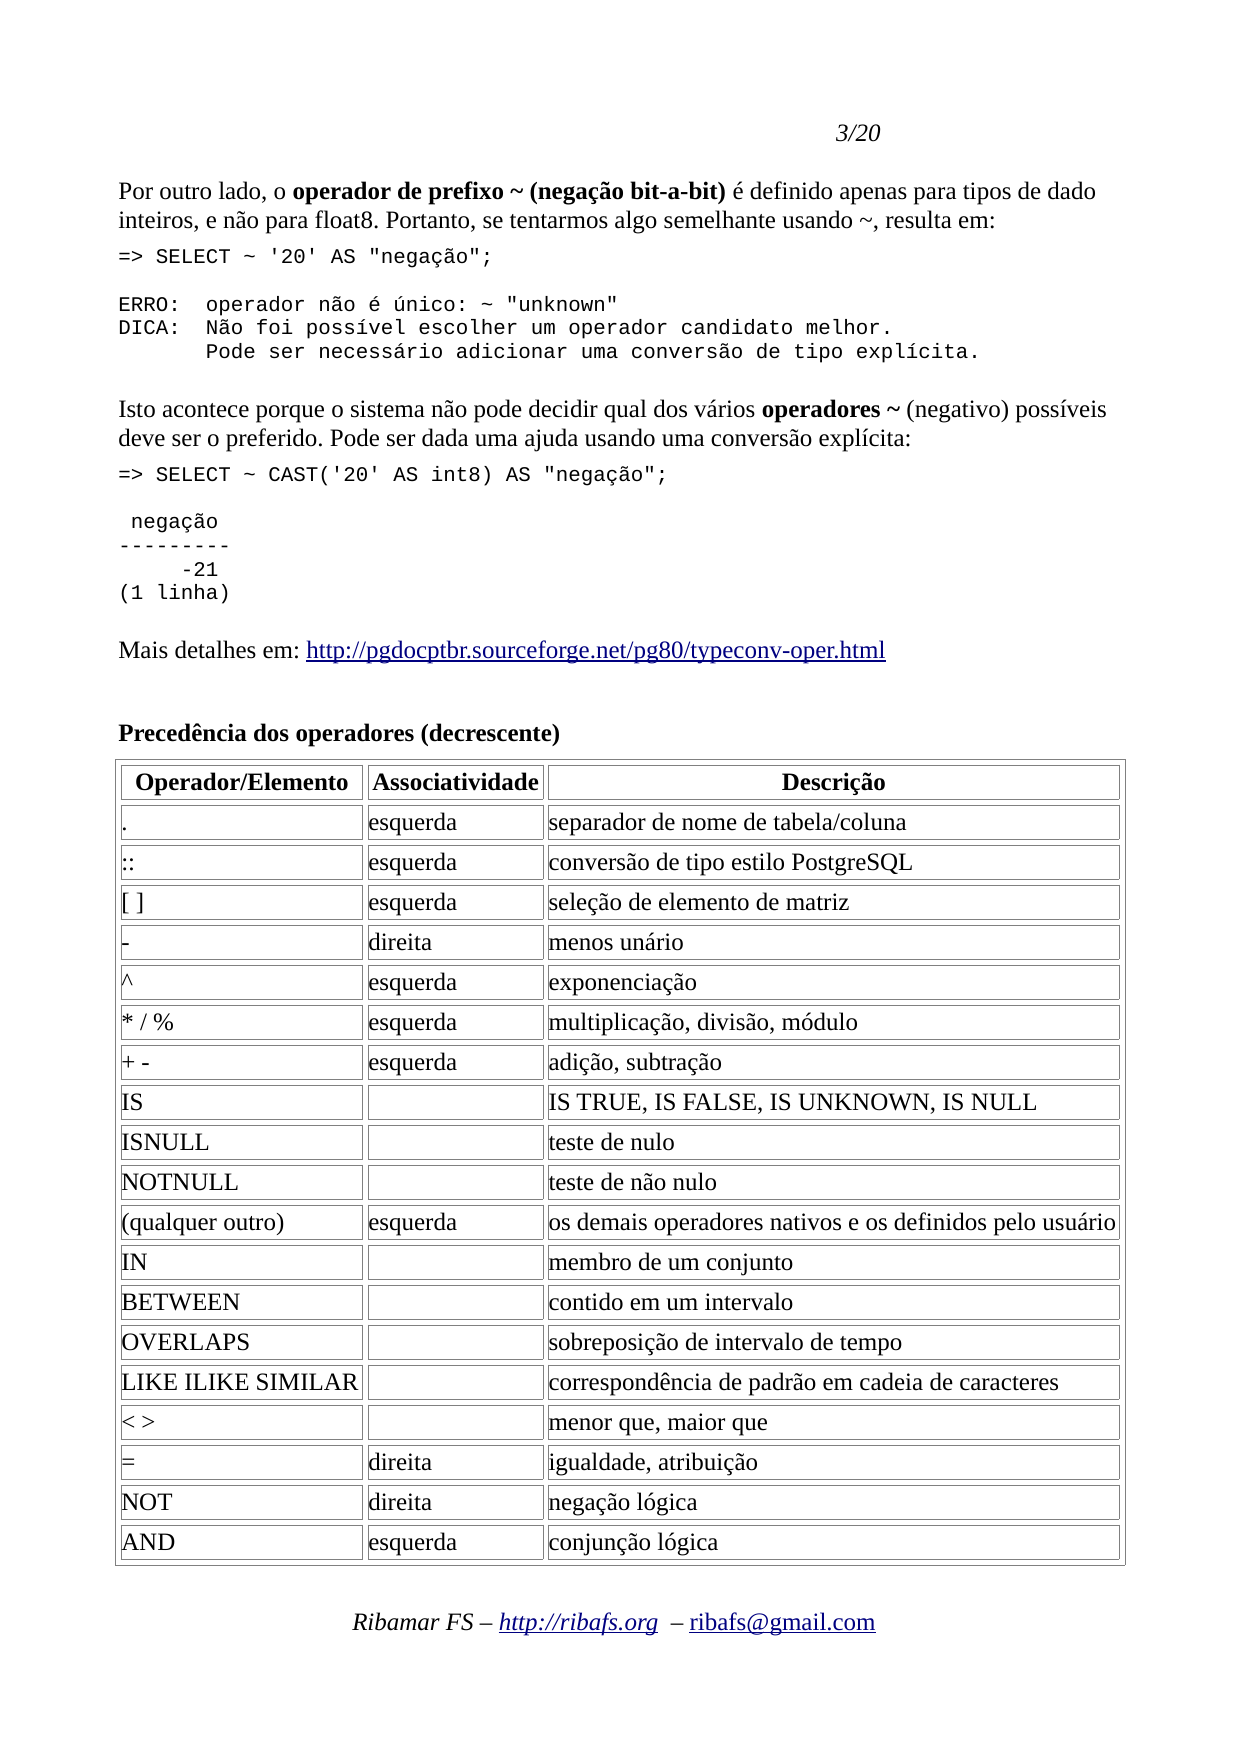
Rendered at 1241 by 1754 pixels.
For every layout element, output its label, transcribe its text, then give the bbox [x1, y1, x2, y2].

table_cell [365, 1159, 545, 1199]
table_cell direita [365, 919, 545, 959]
table_cell negação lógica [545, 1479, 1122, 1519]
table_cell + - [118, 1039, 365, 1079]
table_cell teste de não nulo [545, 1159, 1122, 1199]
table_cell [365, 1359, 545, 1399]
table_cell AND [118, 1519, 365, 1559]
table_cell membro de um conjunto [545, 1239, 1122, 1279]
table_cell = [118, 1439, 365, 1479]
text (1 linha) [118, 582, 1122, 606]
text Por outro lado, o operador de prefixo ~ (negação bit-a-bit) é definido apenas para tipos de dado inteiros, e não para float8. Portanto, se tentarmos algo semelhante usando ~, resulta em: [118, 176, 1122, 234]
table_cell os demais operadores nativos e os definidos pelo usuário [545, 1199, 1122, 1239]
table_cell . [118, 799, 365, 839]
table_cell esquerda [365, 959, 545, 999]
table_cell esquerda [365, 839, 545, 879]
table_cell [ ] [118, 879, 365, 919]
table_cell esquerda [365, 1519, 545, 1559]
text => SELECT ~ '20' AS "negação"; [118, 246, 1122, 270]
table_cell teste de nulo [545, 1119, 1122, 1159]
table_cell esquerda [365, 1039, 545, 1079]
table_cell igualdade, atribuição [545, 1439, 1122, 1479]
table_cell separador de nome de tabela/coluna [545, 799, 1122, 839]
table_cell - [122, 926, 362, 959]
table_header Operador/Elemento [118, 760, 365, 799]
table_cell [369, 1286, 543, 1319]
table_cell [369, 1366, 543, 1399]
text negação [118, 511, 1122, 535]
table_cell IS [118, 1079, 365, 1119]
table_cell BETWEEN [118, 1279, 365, 1319]
table_cell correspondência de padrão em cadeia de caracteres [545, 1359, 1122, 1399]
table_cell direita [365, 1479, 545, 1519]
table_cell [365, 1319, 545, 1359]
text Pode ser necessário adicionar uma conversão de tipo explícita. [118, 341, 1122, 364]
table_cell [365, 1239, 545, 1279]
table_cell LIKE ILIKE SIMILAR [118, 1359, 365, 1399]
table_cell NOT [118, 1479, 365, 1519]
table_cell contido em um intervalo [545, 1279, 1122, 1319]
text Precedência dos operadores (decrescente) [118, 718, 1122, 747]
table_header Descrição [545, 760, 1122, 799]
table_cell [369, 1326, 543, 1359]
table_cell conjunção lógica [545, 1519, 1122, 1559]
table_cell adição, subtração [545, 1039, 1122, 1079]
table_cell OVERLAPS [118, 1319, 365, 1359]
table_cell esquerda [365, 1199, 545, 1239]
table_cell multiplicação, divisão, módulo [545, 999, 1122, 1039]
table_cell sobreposição de intervalo de tempo [545, 1319, 1122, 1359]
text => SELECT ~ CAST('20' AS int8) AS "negação"; [118, 464, 1122, 488]
table_cell NOTNULL [118, 1159, 365, 1199]
table_cell [369, 1246, 543, 1279]
table_cell [365, 1399, 545, 1439]
table_cell [365, 1119, 545, 1159]
table_cell esquerda [365, 879, 545, 919]
text Isto acontece porque o sistema não pode decidir qual dos vários operadores ~ (negativo) possíveis deve ser o preferido. Pode ser dada uma ajuda usando uma conversão explícita: [118, 394, 1122, 452]
table_cell * / % [118, 999, 365, 1039]
table_cell [365, 1279, 545, 1319]
table_header Associatividade [365, 760, 545, 799]
table_cell seleção de elemento de matriz [545, 879, 1122, 919]
table_cell [369, 1086, 543, 1119]
text ERRO: operador não é único: ~ "unknown" [118, 294, 1122, 317]
text -21 [118, 559, 1122, 582]
table_cell [369, 1126, 543, 1159]
table_cell ISNULL [118, 1119, 365, 1159]
text DICA: Não foi possível escolher um operador candidato melhor. [118, 317, 1122, 341]
table_cell direita [365, 1439, 545, 1479]
table_cell ^ [118, 959, 365, 999]
table_cell exponenciação [545, 959, 1122, 999]
table_cell < > [118, 1399, 365, 1439]
table_cell [369, 1166, 543, 1199]
table_cell :: [118, 839, 365, 879]
text --------- [118, 535, 1122, 559]
table_cell [369, 1406, 543, 1439]
table_cell IS TRUE, IS FALSE, IS UNKNOWN, IS NULL [545, 1079, 1122, 1119]
table_cell menos unário [545, 919, 1122, 959]
table_cell esquerda [365, 999, 545, 1039]
table_cell IN [118, 1239, 365, 1279]
table_cell conversão de tipo estilo PostgreSQL [545, 839, 1122, 879]
table_cell menor que, maior que [545, 1399, 1122, 1439]
table_cell - [118, 919, 365, 959]
table_cell esquerda [365, 799, 545, 839]
table_cell (qualquer outro) [118, 1199, 365, 1239]
text Mais detalhes em: http://pgdocptbr.sourceforge.net/pg80/typeconv-oper.html [118, 635, 1122, 664]
table_cell [365, 1079, 545, 1119]
